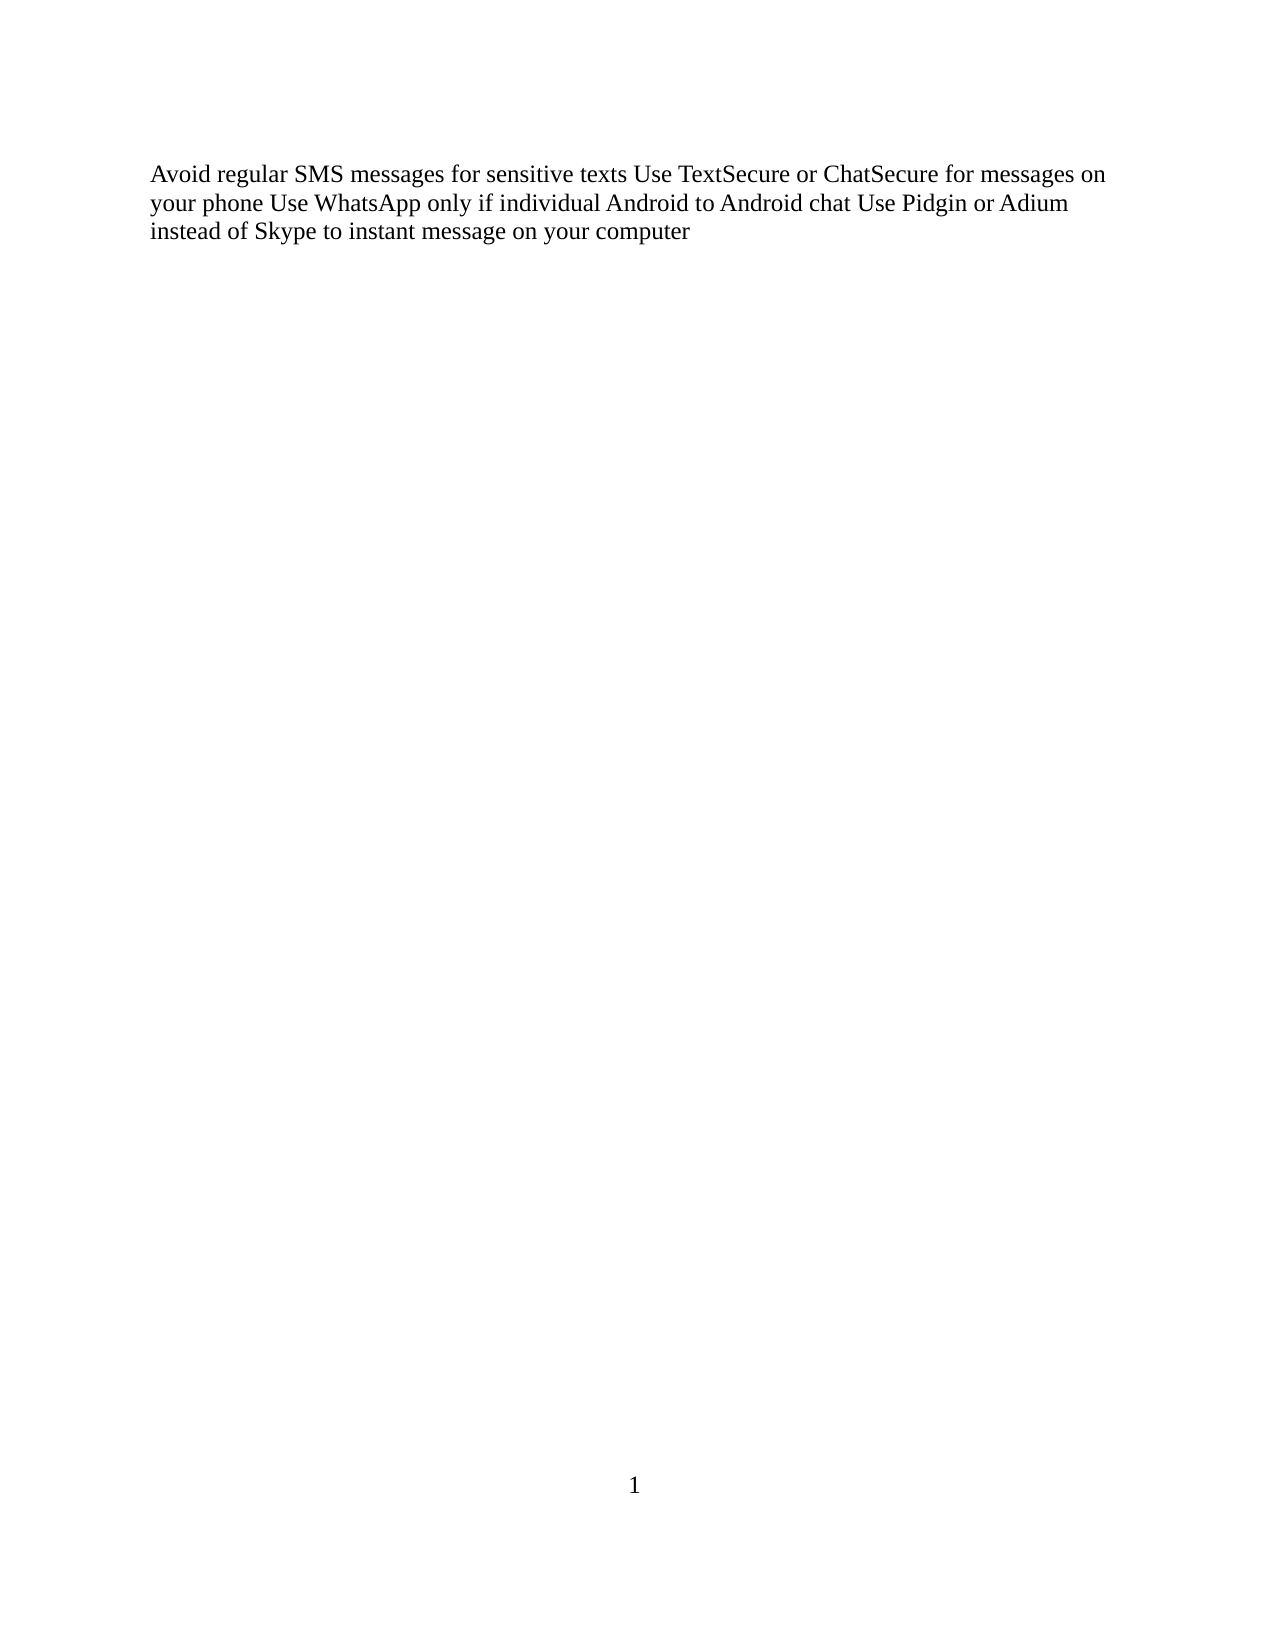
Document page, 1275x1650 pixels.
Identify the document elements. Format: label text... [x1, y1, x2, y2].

text Avoid regular SMS messages for sensitive texts Use TextSecure or ChatSecure for messages on your phone Use WhatsApp only if individual Android to Android chat Use Pidgin or Adium instead of Skype to instant message on your computer [150, 159, 1125, 245]
